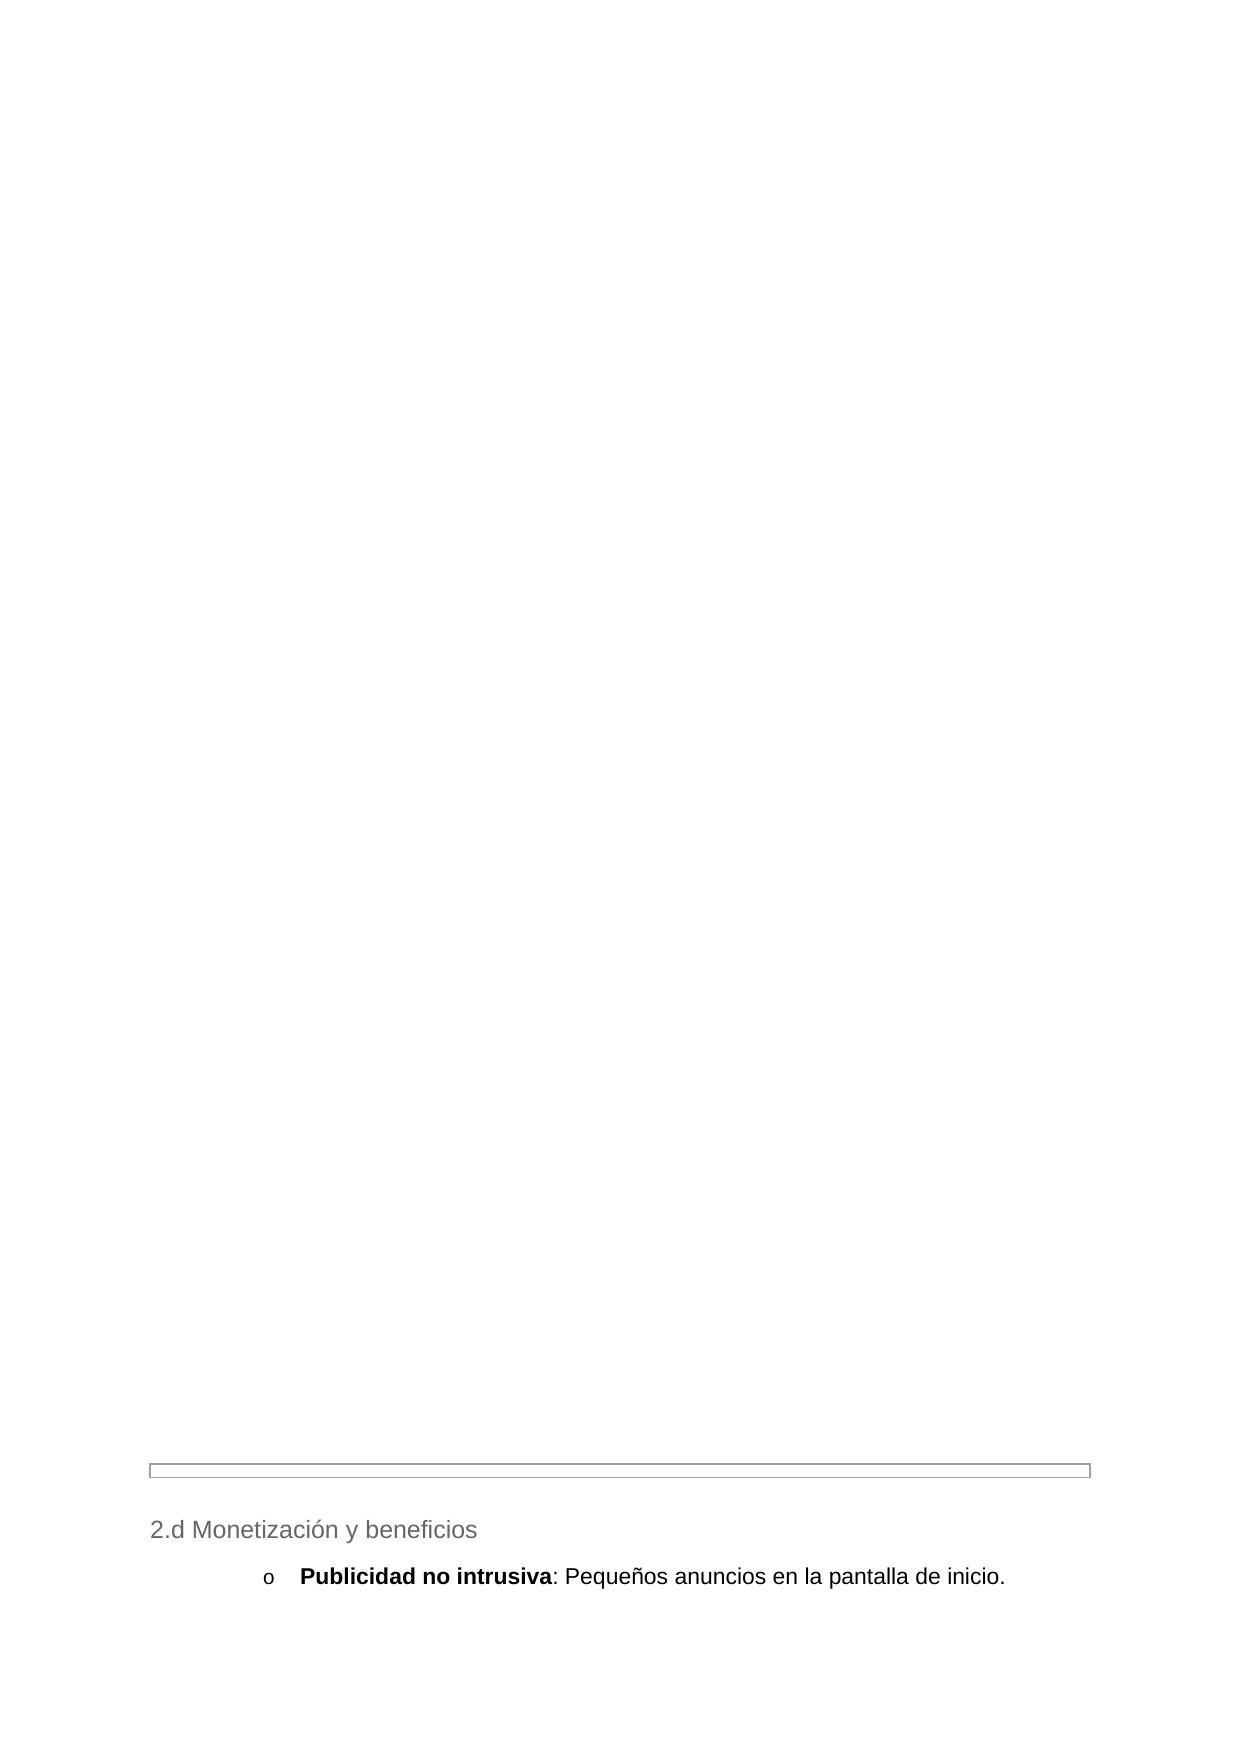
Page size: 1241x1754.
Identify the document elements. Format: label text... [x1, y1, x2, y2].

subtitle 2.d Monetización y beneficios [150, 1515, 1090, 1544]
list Publicidad no intrusiva: Pequeños anuncios en la pantalla de inicio. [262, 1563, 1090, 1590]
